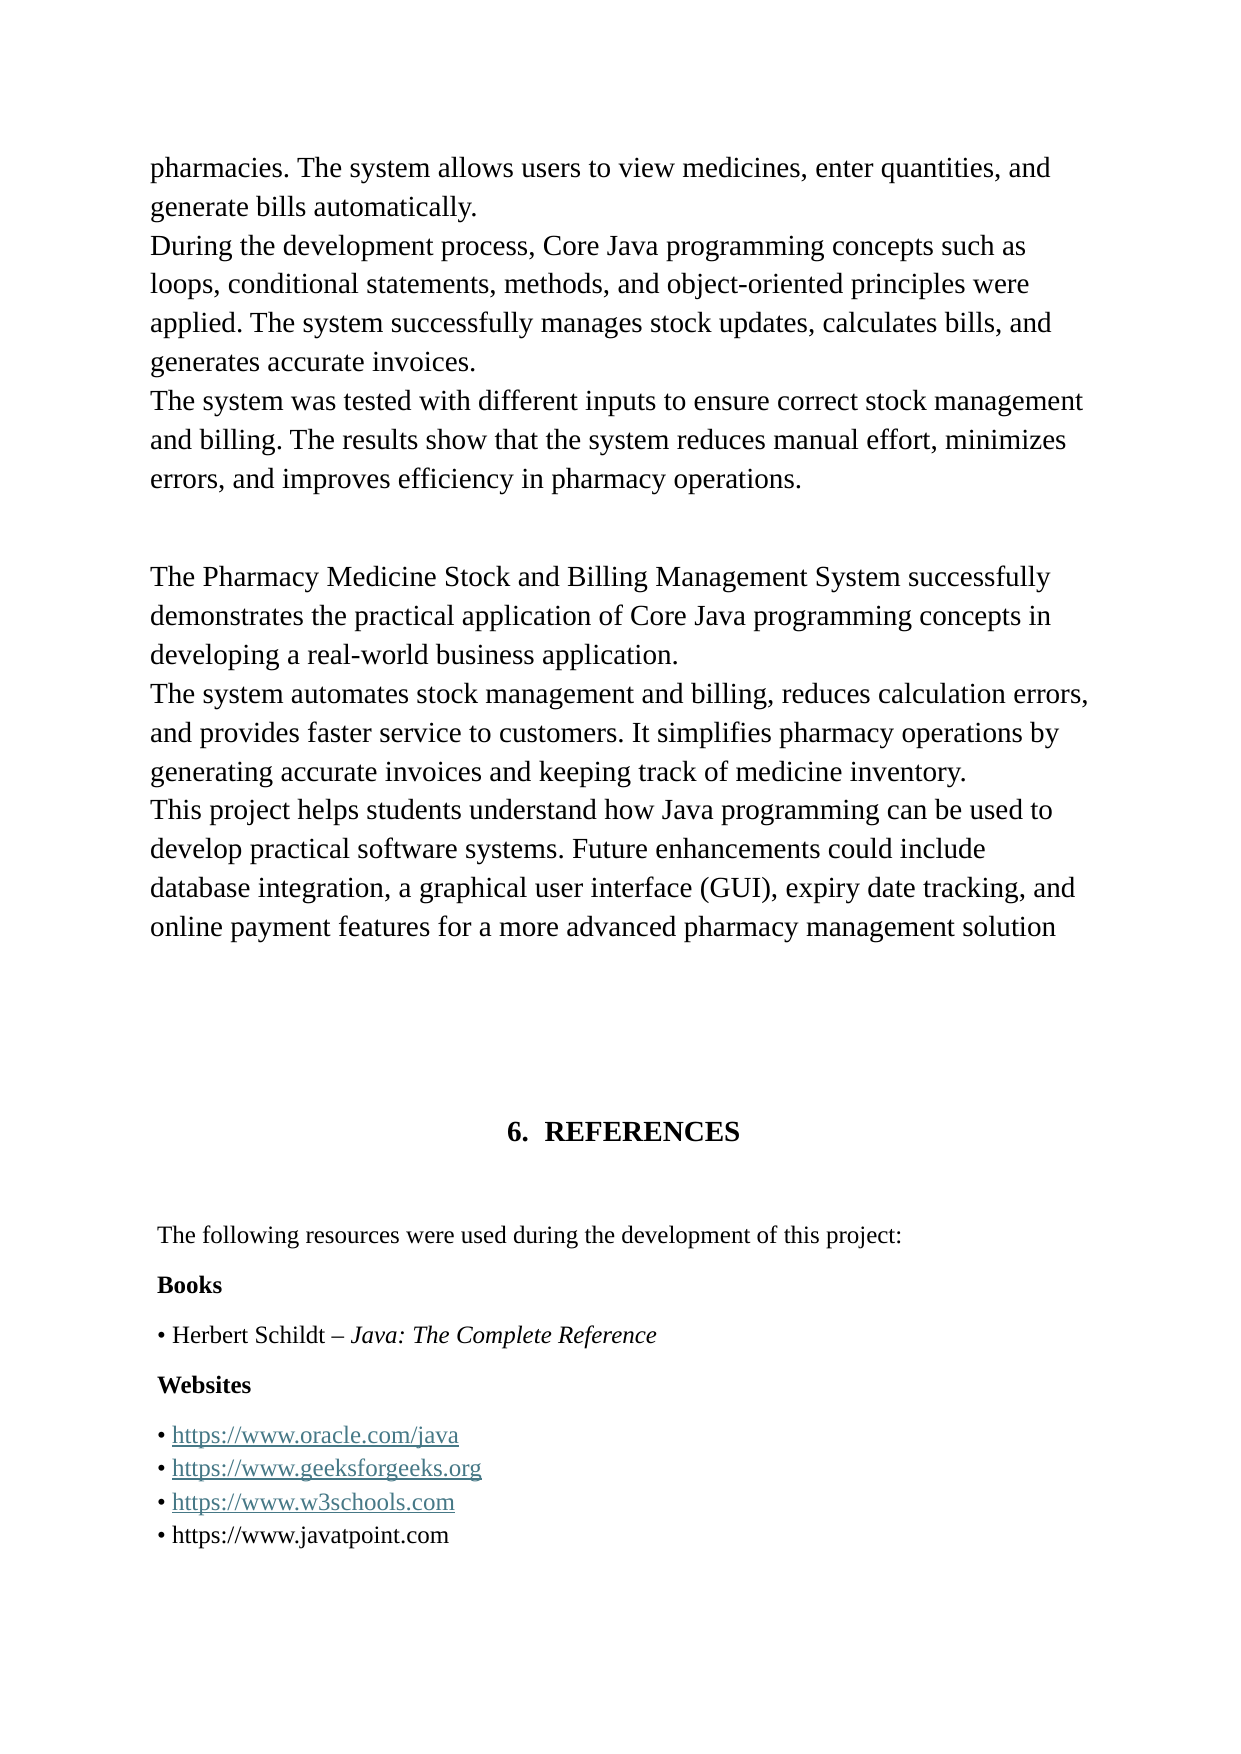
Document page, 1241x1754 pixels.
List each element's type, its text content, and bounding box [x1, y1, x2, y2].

text During the development process, Core Java programming concepts such as loops, conditional statements, methods, and object-oriented principles were applied. The system successfully manages stock updates, calculates bills, and generates accurate invoices. [150, 228, 1090, 378]
text pharmacies. The system allows users to view medicines, enter quantities, and generate bills automatically. [150, 150, 1090, 222]
text The system automates stock management and billing, reduces calculation errors, and provides faster service to customers. It simplifies pharmacy operations by generating accurate invoices and keeping track of medicine inventory. [150, 676, 1090, 787]
text The following resources were used during the development of this project: [157, 1220, 1090, 1249]
list REFERENCES [157, 1114, 1090, 1148]
text Websites [157, 1370, 1090, 1399]
text The system was tested with different inputs to ensure correct stock management and billing. The results show that the system reduces manual effort, minimizes errors, and improves efficiency in pharmacy operations. [150, 383, 1090, 494]
text • Herbert Schildt – Java: The Complete Reference [157, 1320, 1090, 1349]
text This project helps students understand how Java programming can be used to develop practical software systems. Future enhancements could include database integration, a graphical user interface (GUI), expiry date tracking, and online payment features for a more advanced pharmacy management solution [150, 792, 1090, 943]
subtitle 8. Conclusion [157, 516, 1090, 550]
text The Pharmacy Medicine Stock and Billing Management System successfully demonstrates the practical application of Core Java programming concepts in developing a real-world business application. [150, 559, 1090, 671]
text Books [157, 1270, 1090, 1299]
text • https://www.oracle.com/java • https://www.geeksforgeeks.org • https://www.w3schools.com • https://www.javatpoint.com [157, 1420, 1090, 1549]
